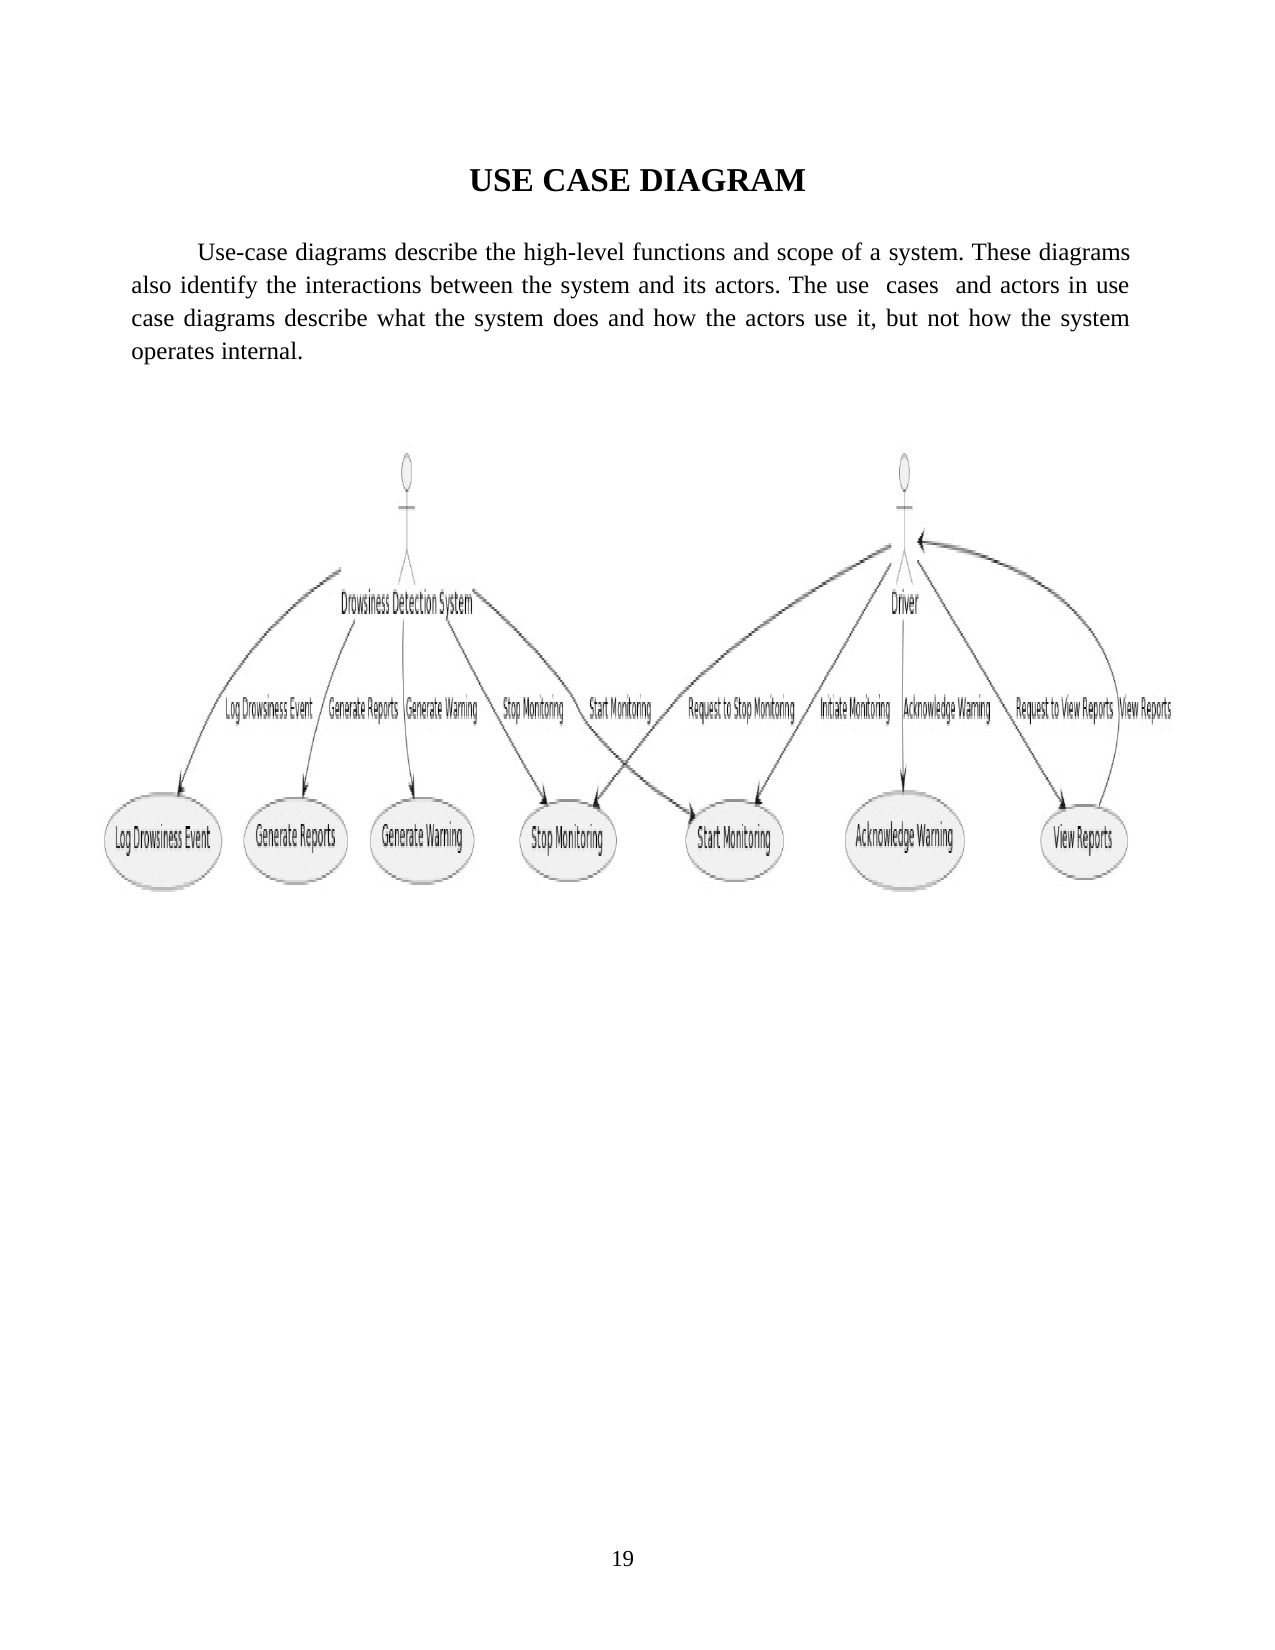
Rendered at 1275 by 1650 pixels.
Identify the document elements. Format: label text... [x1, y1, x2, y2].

text Use-case diagrams describe the high-level functions and scope of a system. These diagrams also identify the interactions between the system and its actors. The use cases and actors in use case diagrams describe what the system does and how the actors use it, but not how the system operates internal. [131, 237, 1132, 365]
text USE CASE DIAGRAM [78, 161, 1197, 199]
picture [100, 442, 1175, 900]
